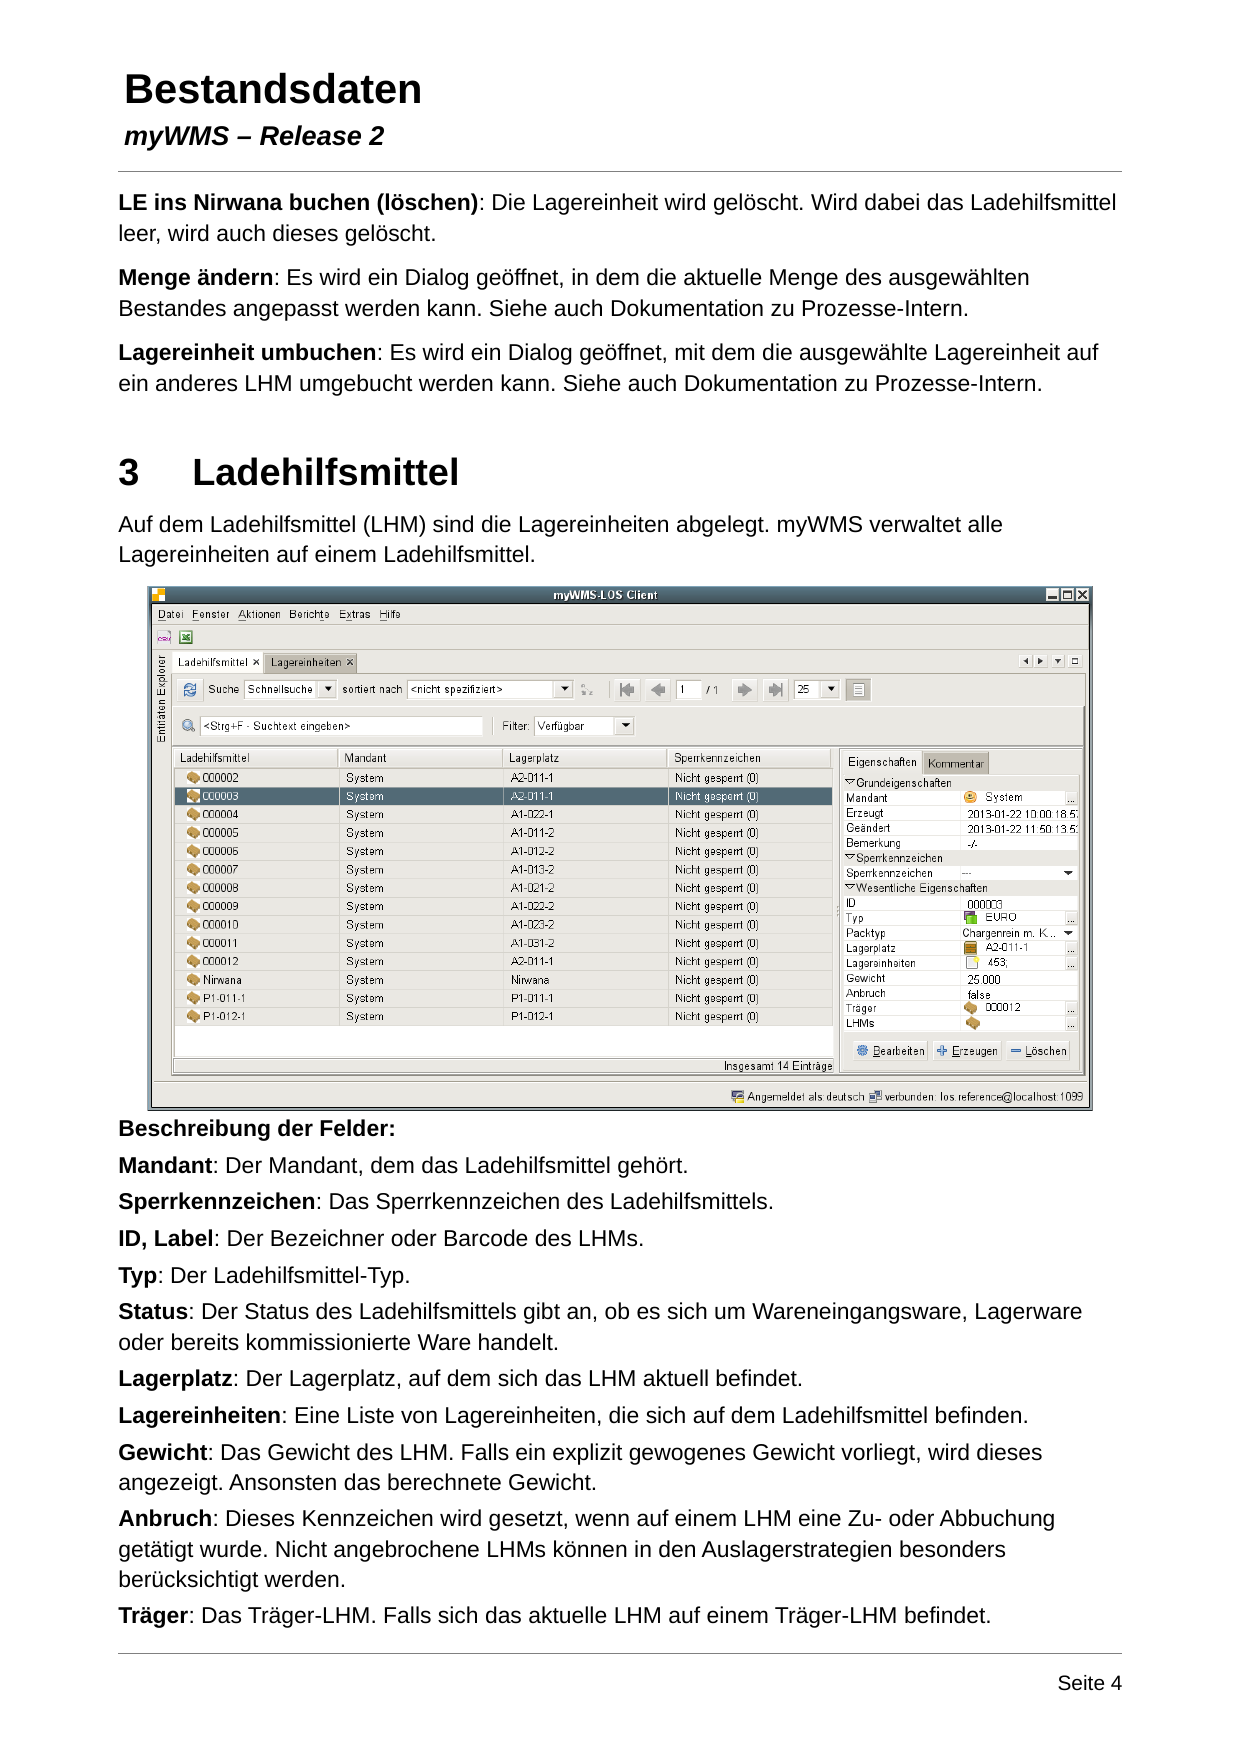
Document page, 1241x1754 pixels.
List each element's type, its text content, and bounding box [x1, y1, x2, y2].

text Träger: Das Träger-LHM. Falls sich das aktuelle LHM auf einem Träger-LHM befindet. [118, 1602, 1122, 1629]
text LE ins Nirwana buchen (löschen): Die Lagereinheit wird gelöscht. Wird dabei das Ladehilfsmittel leer, wird auch dieses gelöscht. [118, 189, 1122, 246]
text Auf dem Ladehilfsmittel (LHM) sind die Lagereinheiten abgelegt. myWMS verwaltet alle Lagereinheiten auf einem Ladehilfsmittel. [118, 511, 1122, 568]
text ID, Label: Der Bezeichner oder Barcode des LHMs. [118, 1225, 1122, 1251]
text Sperrkennzeichen: Das Sperrkennzeichen des Ladehilfsmittels. [118, 1188, 1122, 1214]
text Lagereinheiten: Eine Liste von Lagereinheiten, die sich auf dem Ladehilfsmittel befinden. [118, 1402, 1122, 1428]
subtitle Ladehilfsmittel [118, 450, 1122, 493]
text Gewicht: Das Gewicht des LHM. Falls ein explizit gewogenes Gewicht vorliegt, wird dieses angezeigt. Ansonsten das berechnete Gewicht. [118, 1438, 1122, 1495]
text Anbruch: Dieses Kennzeichen wird gesetzt, wenn auf einem LHM eine Zu- oder Abbuchung getätigt wurde. Nicht angebrochene LHMs können in den Auslagerstrategien besonders berücksichtigt werden. [118, 1505, 1122, 1592]
text Status: Der Status des Ladehilfsmittels gibt an, ob es sich um Wareneingangsware, Lagerware oder bereits kommissionierte Ware handelt. [118, 1298, 1122, 1355]
text Menge ändern: Es wird ein Dialog geöffnet, in dem die aktuelle Menge des ausgewählten Bestandes angepasst werden kann. Siehe auch Dokumentation zu Prozesse-Intern. [118, 264, 1122, 321]
picture [147, 586, 1093, 1111]
text Lagerplatz: Der Lagerplatz, auf dem sich das LHM aktuell befindet. [118, 1365, 1122, 1391]
text Typ: Der Ladehilfsmittel-Typ. [118, 1262, 1122, 1288]
text Beschreibung der Felder: [118, 586, 1122, 1141]
text Mandant: Der Mandant, dem das Ladehilfsmittel gehört. [118, 1152, 1122, 1178]
text Lagereinheit umbuchen: Es wird ein Dialog geöffnet, mit dem die ausgewählte Lagereinheit auf ein anderes LHM umgebucht werden kann. Siehe auch Dokumentation zu Prozesse-Intern. [118, 339, 1122, 396]
